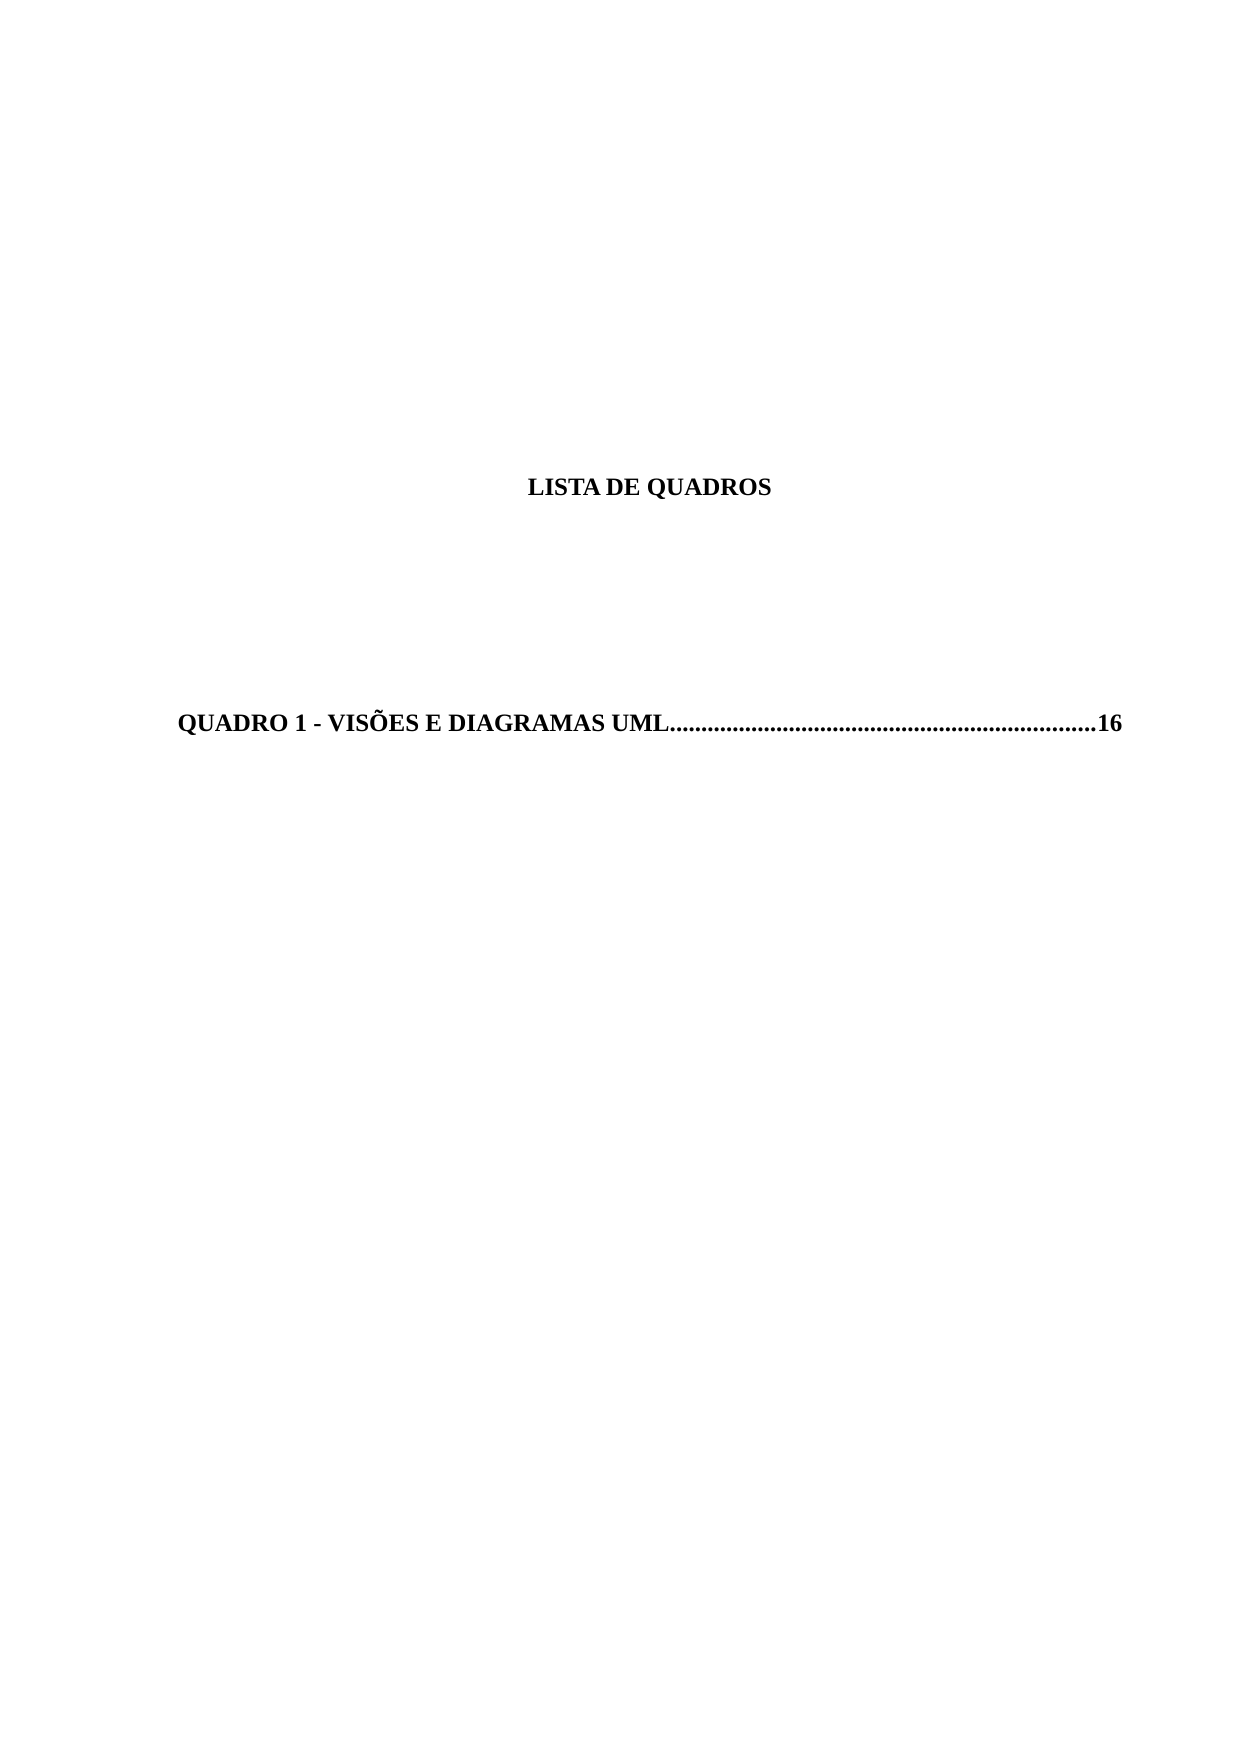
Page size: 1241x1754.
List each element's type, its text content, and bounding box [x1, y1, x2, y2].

text Quadro 1 - Visões e diagramas UML. 16 [177, 708, 1122, 737]
text Lista de quadros [177, 472, 1122, 501]
